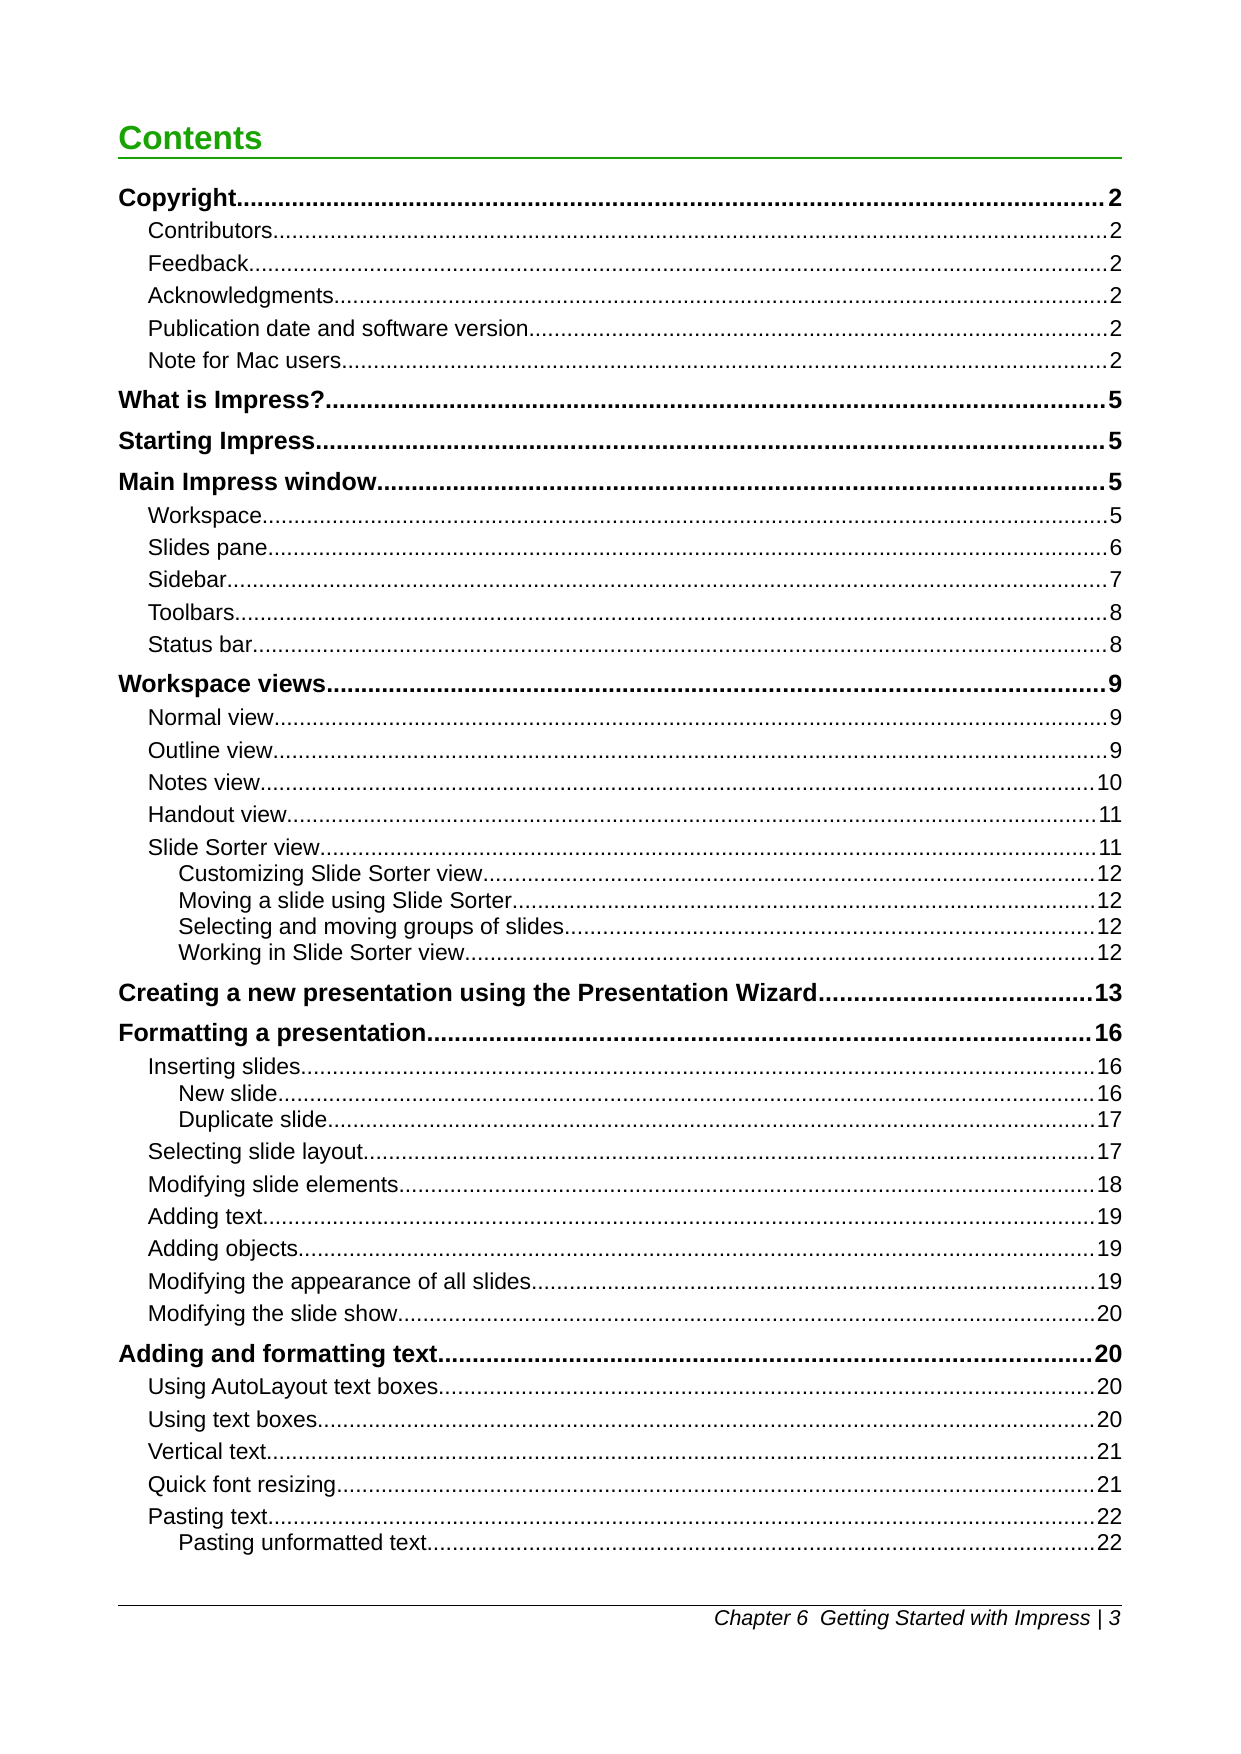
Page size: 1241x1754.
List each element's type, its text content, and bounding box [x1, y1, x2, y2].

text Duplicate slide 17 [178, 1106, 1122, 1132]
text Formatting a presentation 16 [118, 1018, 1122, 1047]
text Selecting slide layout 17 [148, 1138, 1122, 1164]
text Using text boxes 20 [148, 1406, 1122, 1432]
text Publication date and software version 2 [148, 314, 1122, 341]
text Main Impress window 5 [118, 467, 1122, 496]
text Pasting text 22 [148, 1503, 1122, 1529]
text Adding objects 19 [148, 1235, 1122, 1262]
text Workspace 5 [148, 502, 1122, 528]
text Sidebar 7 [148, 566, 1122, 593]
text Slide Sorter view 11 [148, 834, 1122, 860]
text Modifying slide elements 18 [148, 1171, 1122, 1197]
text Workspace views 9 [118, 669, 1122, 698]
text Vertical text 21 [148, 1438, 1122, 1464]
text Status bar 8 [148, 631, 1122, 657]
text Outline view 9 [148, 737, 1122, 763]
text Adding text 19 [148, 1203, 1122, 1229]
text Note for Mac users 2 [148, 347, 1122, 373]
text Pasting unformatted text 22 [178, 1529, 1122, 1556]
text Toolbars 8 [148, 599, 1122, 625]
text Copyright 2 [118, 183, 1122, 211]
subtitle Contents [118, 118, 1122, 157]
text Feedback 2 [148, 250, 1122, 276]
text Selecting and moving groups of slides 12 [178, 913, 1122, 939]
text Slides pane 6 [148, 534, 1122, 560]
text New slide 16 [178, 1079, 1122, 1106]
text Quick font resizing 21 [148, 1471, 1122, 1497]
text Acknowledgments 2 [148, 282, 1122, 308]
text Starting Impress 5 [118, 426, 1122, 455]
text Moving a slide using Slide Sorter 12 [178, 887, 1122, 913]
text Using AutoLayout text boxes 20 [148, 1373, 1122, 1400]
text Working in Slide Sorter view 12 [178, 939, 1122, 966]
text Inserting slides 16 [148, 1053, 1122, 1079]
text Modifying the appearance of all slides 19 [148, 1268, 1122, 1294]
text Notes view 10 [148, 769, 1122, 795]
text Normal view 9 [148, 704, 1122, 731]
text Adding and formatting text 20 [118, 1338, 1122, 1367]
text Contributors 2 [148, 217, 1122, 244]
text Handout view 11 [148, 801, 1122, 828]
text Customizing Slide Sorter view 12 [178, 860, 1122, 887]
text Modifying the slide show 20 [148, 1300, 1122, 1327]
text Creating a new presentation using the Presentation Wizard 13 [118, 978, 1122, 1006]
text What is Impress? 5 [118, 385, 1122, 414]
